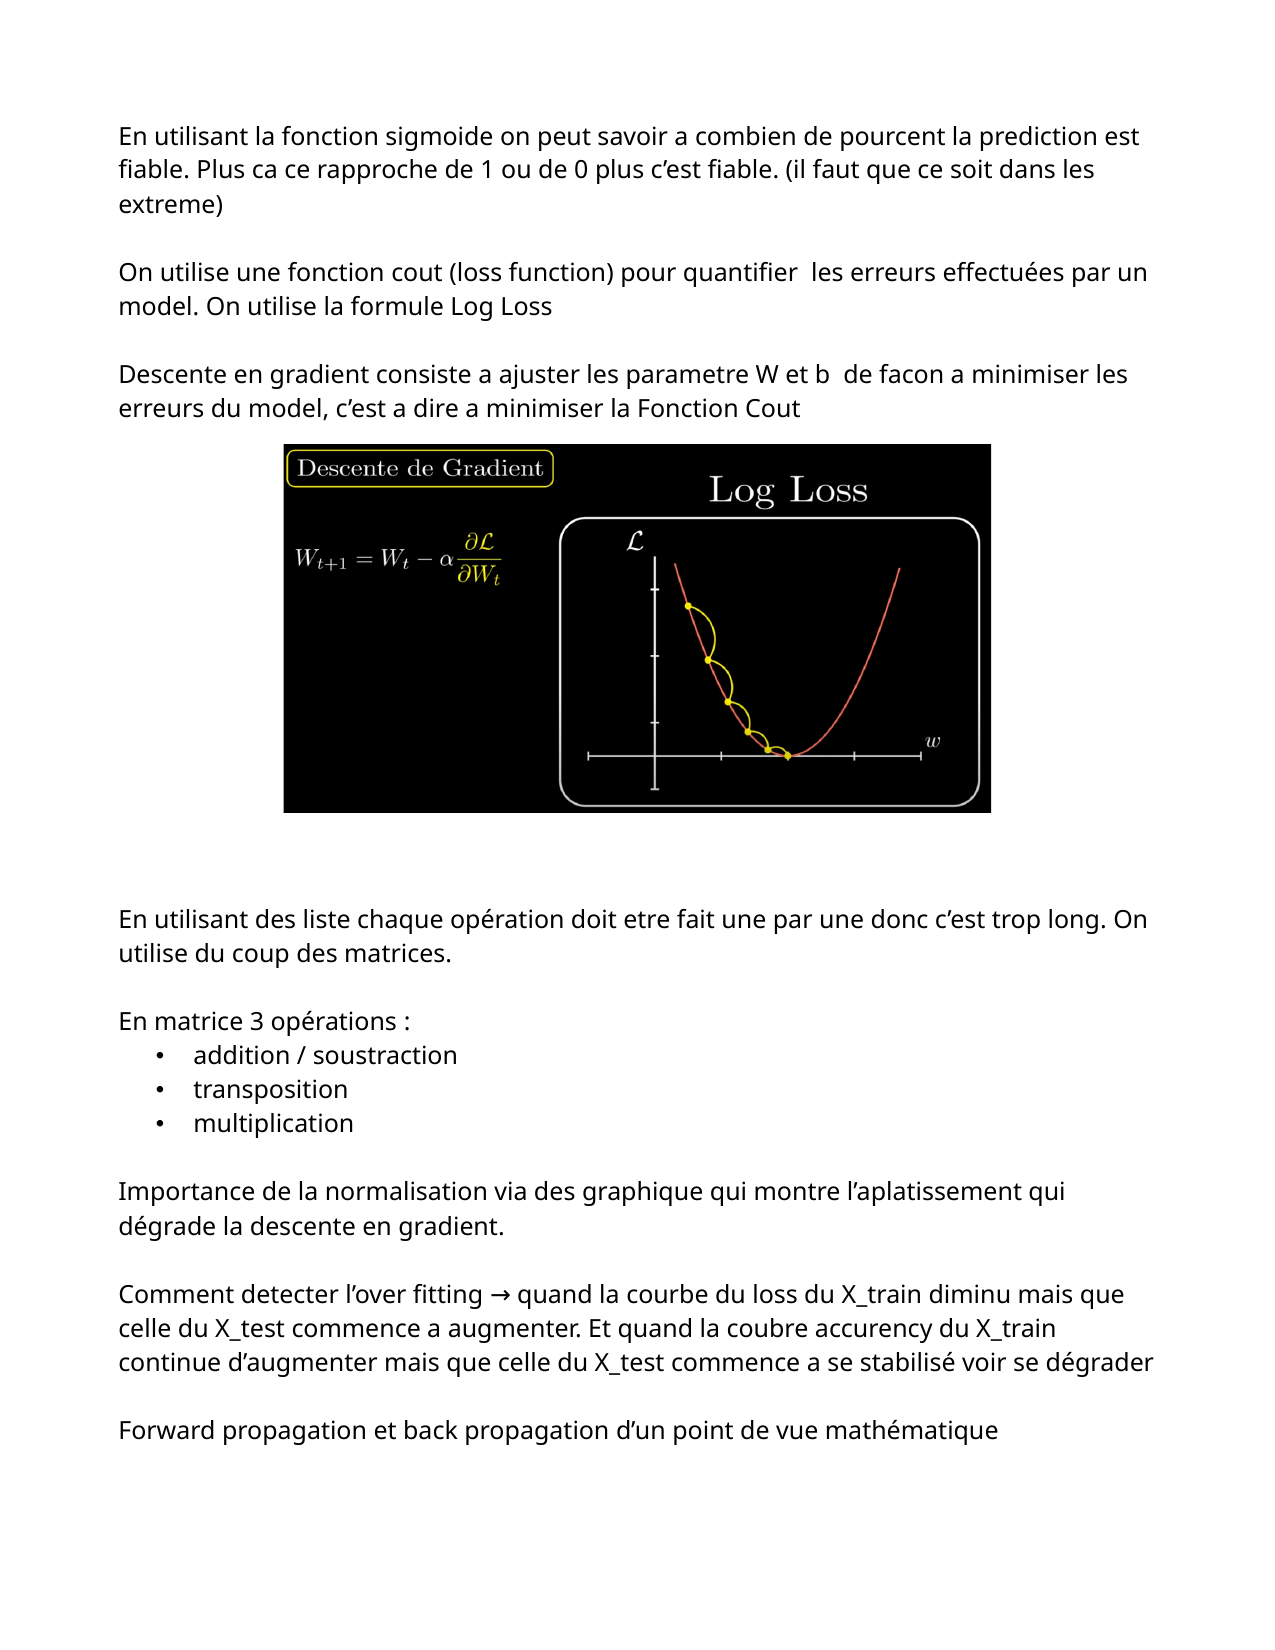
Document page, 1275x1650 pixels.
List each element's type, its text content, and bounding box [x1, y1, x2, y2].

text En matrice 3 opérations : [118, 1004, 1157, 1038]
list addition / soustraction [156, 1038, 1157, 1072]
list multiplication [156, 1106, 1157, 1140]
text Comment detecter l’over fitting → quand la courbe du loss du X_train diminu mais que celle du X_test commence a augmenter. Et quand la coubre accurency du X_train continue d’augmenter mais que celle du X_test commence a se stabilisé voir se dégrader [118, 1276, 1157, 1378]
picture [283, 444, 992, 813]
text En utilisant des liste chaque opération doit etre fait une par une donc c’est trop long. On utilise du coup des matrices. [118, 902, 1157, 970]
text Descente en gradient consiste a ajuster les parametre W et b de facon a minimiser les erreurs du model, c’est a dire a minimiser la Fonction Cout [118, 357, 1157, 425]
text Importance de la normalisation via des graphique qui montre l’aplatissement qui dégrade la descente en gradient. [118, 1174, 1157, 1242]
text Forward propagation et back propagation d’un point de vue mathématique [118, 1412, 1157, 1447]
text En utilisant la fonction sigmoide on peut savoir a combien de pourcent la prediction est fiable. Plus ca ce rapproche de 1 ou de 0 plus c’est fiable. (il faut que ce soit dans les extreme) [118, 118, 1157, 220]
text On utilise une fonction cout (loss function) pour quantifier les erreurs effectuées par un model. On utilise la formule Log Loss [118, 254, 1157, 322]
list transposition [156, 1072, 1157, 1106]
